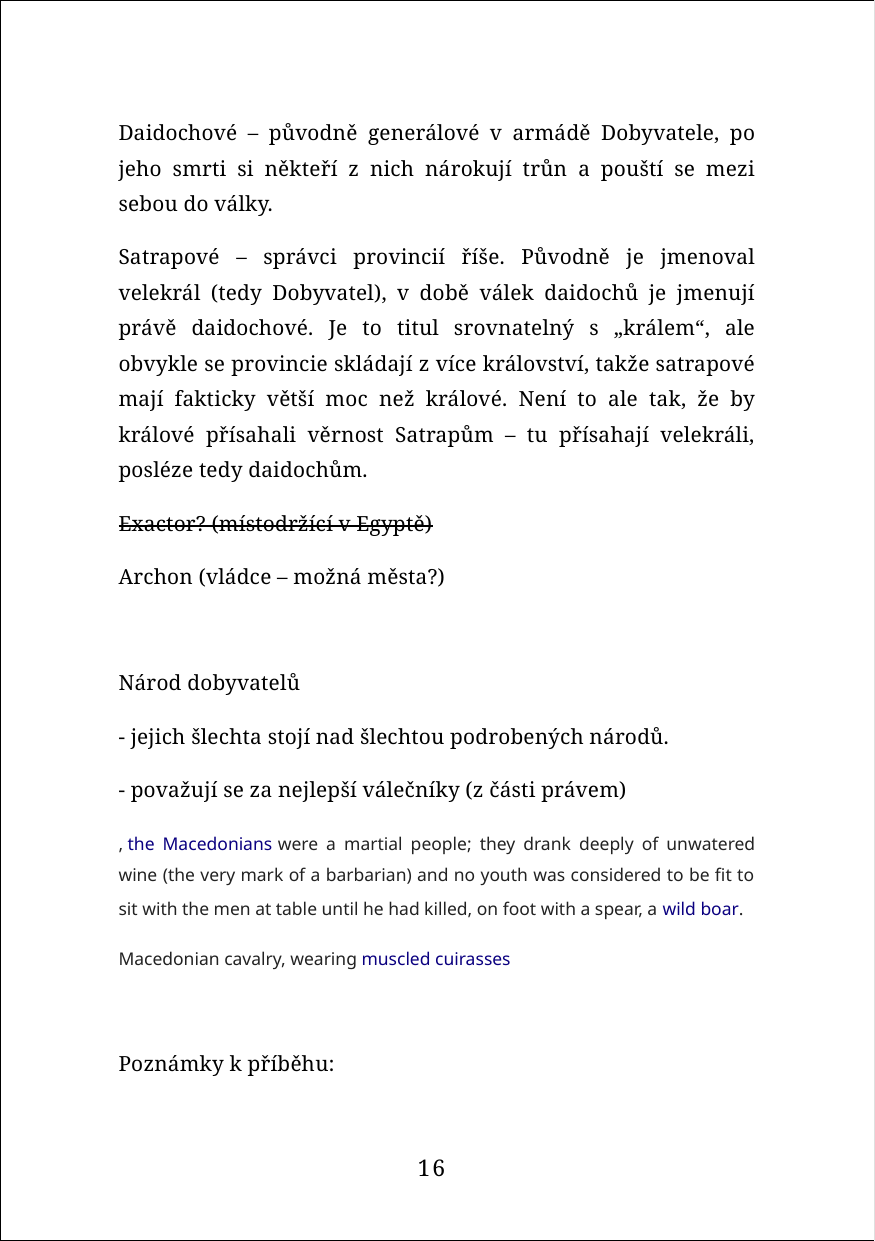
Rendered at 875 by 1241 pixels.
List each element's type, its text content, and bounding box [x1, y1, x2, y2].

text Poznámky k příběhu: [118, 1049, 756, 1077]
text - jejich šlechta stojí nad šlechtou podrobených národů. [118, 722, 756, 750]
text Exactor? (místodržící v Egyptě) [118, 509, 756, 537]
text Daidochové – původně generálové v armádě Dobyvatele, po jeho smrti si někteří z nich nárokují trůn a pouští se mezi sebou do války. [118, 118, 756, 218]
text , the Macedonians were a martial people; they drank deeply of unwatered wine (the very mark of a barbarian) and no youth was considered to be fit to sit with the men at table until he had killed, on foot with a spear, a wild boar. [118, 828, 756, 922]
text Národ dobyvatelů [118, 668, 756, 697]
text Satrapové – správci provincií říše. Původně je jmenoval velekrál (tedy Dobyvatel), v době válek daidochů je jmenují právě daidochové. Je to titul srovnatelný s „králem“, ale obvykle se provincie skládají z více království, takže satrapové mají fakticky větší moc než králové. Není to ale tak, že by králové přísahali věrnost Satrapům – tu přísahají velekráli, posléze tedy daidochům. [118, 242, 756, 484]
text - považují se za nejlepší válečníky (z části právem) [118, 775, 756, 803]
text Archon (vládce – možná města?) [118, 562, 756, 591]
text Macedonian cavalry, wearing muscled cuirasses [118, 947, 756, 971]
